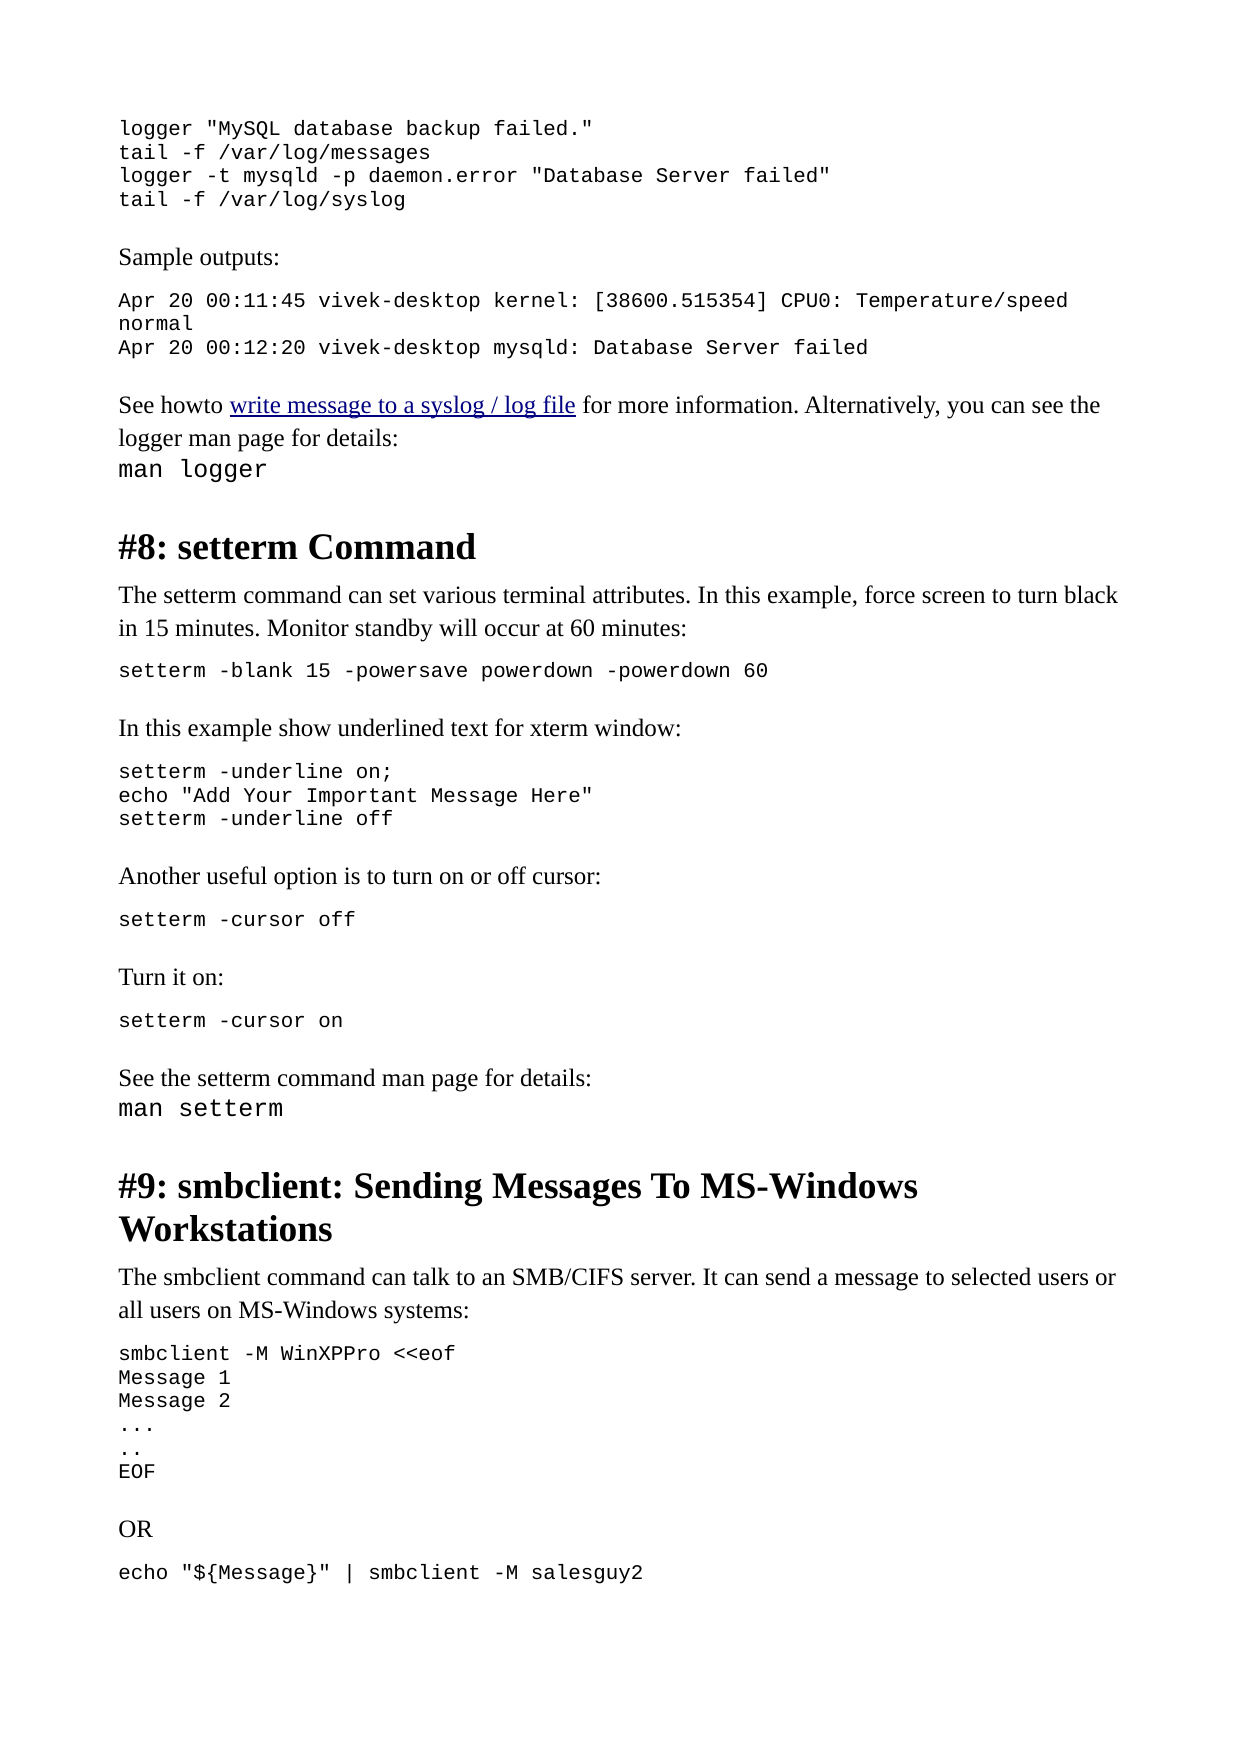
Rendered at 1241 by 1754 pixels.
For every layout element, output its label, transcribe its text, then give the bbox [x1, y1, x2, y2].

text In this example show underlined text for xterm window: [118, 713, 1122, 742]
text smbclient -M WinXPPro <<eof [118, 1343, 1122, 1367]
text tail -f /var/log/syslog [118, 189, 1122, 213]
text .. [118, 1438, 1122, 1461]
text logger "MySQL database backup failed." [118, 118, 1122, 142]
text Another useful option is to turn on or off cursor: [118, 861, 1122, 890]
text See howto write message to a syslog / log file for more information. Alternatively, you can see the logger man page for details: man logger [118, 390, 1122, 484]
text Sample outputs: [118, 242, 1122, 271]
text Message 1 [118, 1367, 1122, 1390]
subtitle #8: setterm Command [118, 524, 1122, 567]
text EOF [118, 1461, 1122, 1485]
text setterm -underline off [118, 808, 1122, 832]
text OR [118, 1514, 1122, 1543]
text echo "Add Your Important Message Here" [118, 785, 1122, 808]
text Apr 20 00:12:20 vivek-desktop mysqld: Database Server failed [118, 337, 1122, 361]
text logger -t mysqld -p daemon.error "Database Server failed" [118, 165, 1122, 189]
text The setterm command can set various terminal attributes. In this example, force screen to turn black in 15 minutes. Monitor standby will occur at 60 minutes: [118, 580, 1122, 641]
text setterm -blank 15 -powersave powerdown -powerdown 60 [118, 660, 1122, 684]
text Message 2 [118, 1390, 1122, 1414]
text setterm -cursor off [118, 909, 1122, 933]
text setterm -underline on; [118, 761, 1122, 785]
text tail -f /var/log/messages [118, 142, 1122, 165]
text Apr 20 00:11:45 vivek-desktop kernel: [38600.515354] CPU0: Temperature/speed normal [118, 290, 1122, 337]
text echo "${Message}" | smbclient -M salesguy2 [118, 1562, 1122, 1586]
text Turn it on: [118, 962, 1122, 991]
text The smbclient command can talk to an SMB/CIFS server. It can send a message to selected users or all users on MS-Windows systems: [118, 1262, 1122, 1324]
text See the setterm command man page for details: man setterm [118, 1063, 1122, 1124]
subtitle #9: smbclient: Sending Messages To MS-Windows Workstations [118, 1164, 1122, 1250]
text setterm -cursor on [118, 1010, 1122, 1033]
text ... [118, 1414, 1122, 1438]
